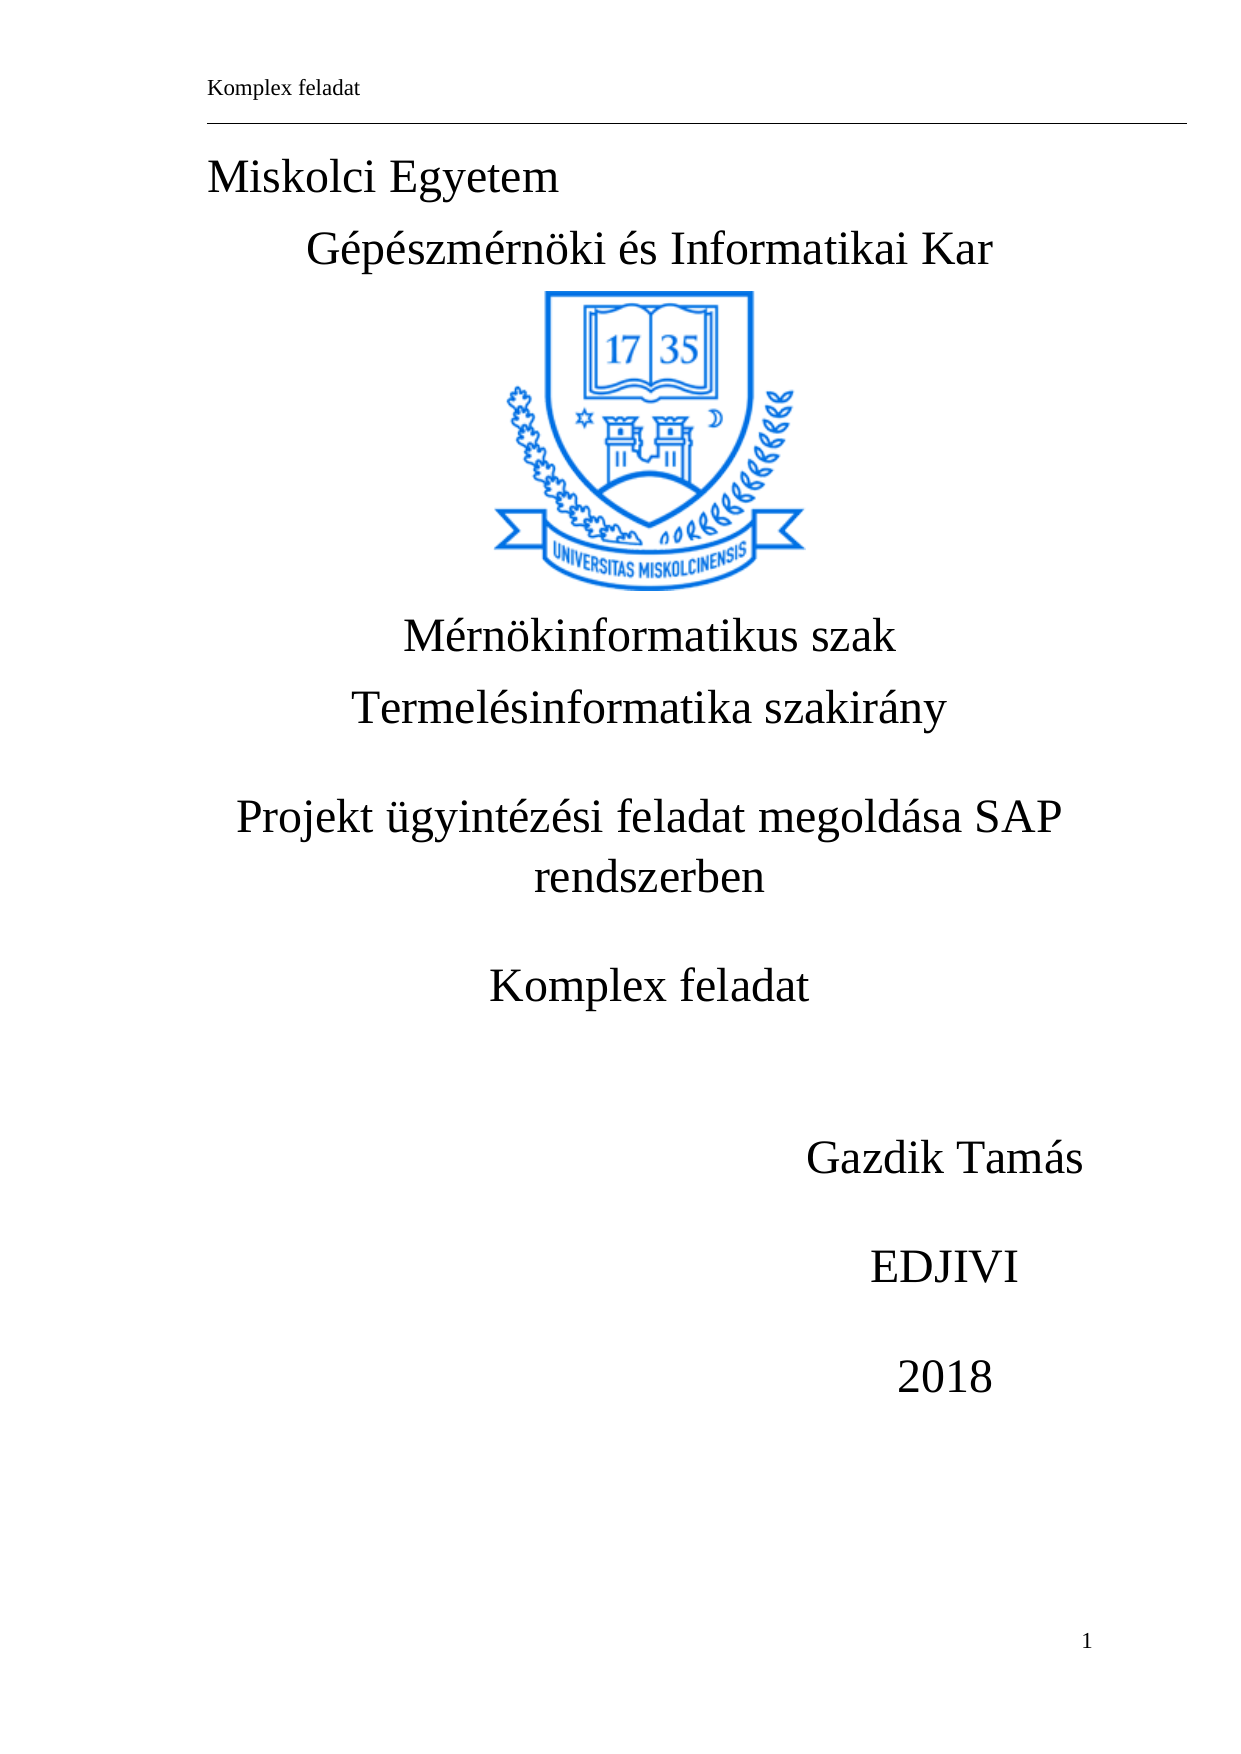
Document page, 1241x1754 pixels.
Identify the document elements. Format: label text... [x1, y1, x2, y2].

text EDJIVI [207, 1238, 1092, 1293]
text Gazdik Tamás [207, 1129, 1092, 1184]
text 2018 [207, 1348, 1092, 1403]
text Gépészmérnöki és Informatikai Kar [207, 220, 1092, 275]
picture [493, 291, 806, 591]
text Mérnökinformatikus szak [207, 606, 1092, 661]
text Komplex feladat [207, 957, 1092, 1012]
text Miskolci Egyetem [207, 148, 1092, 203]
text Projekt ügyintézési feladat megoldása SAP rendszerben [207, 788, 1092, 902]
text Termelésinformatika szakirány [207, 678, 1092, 733]
